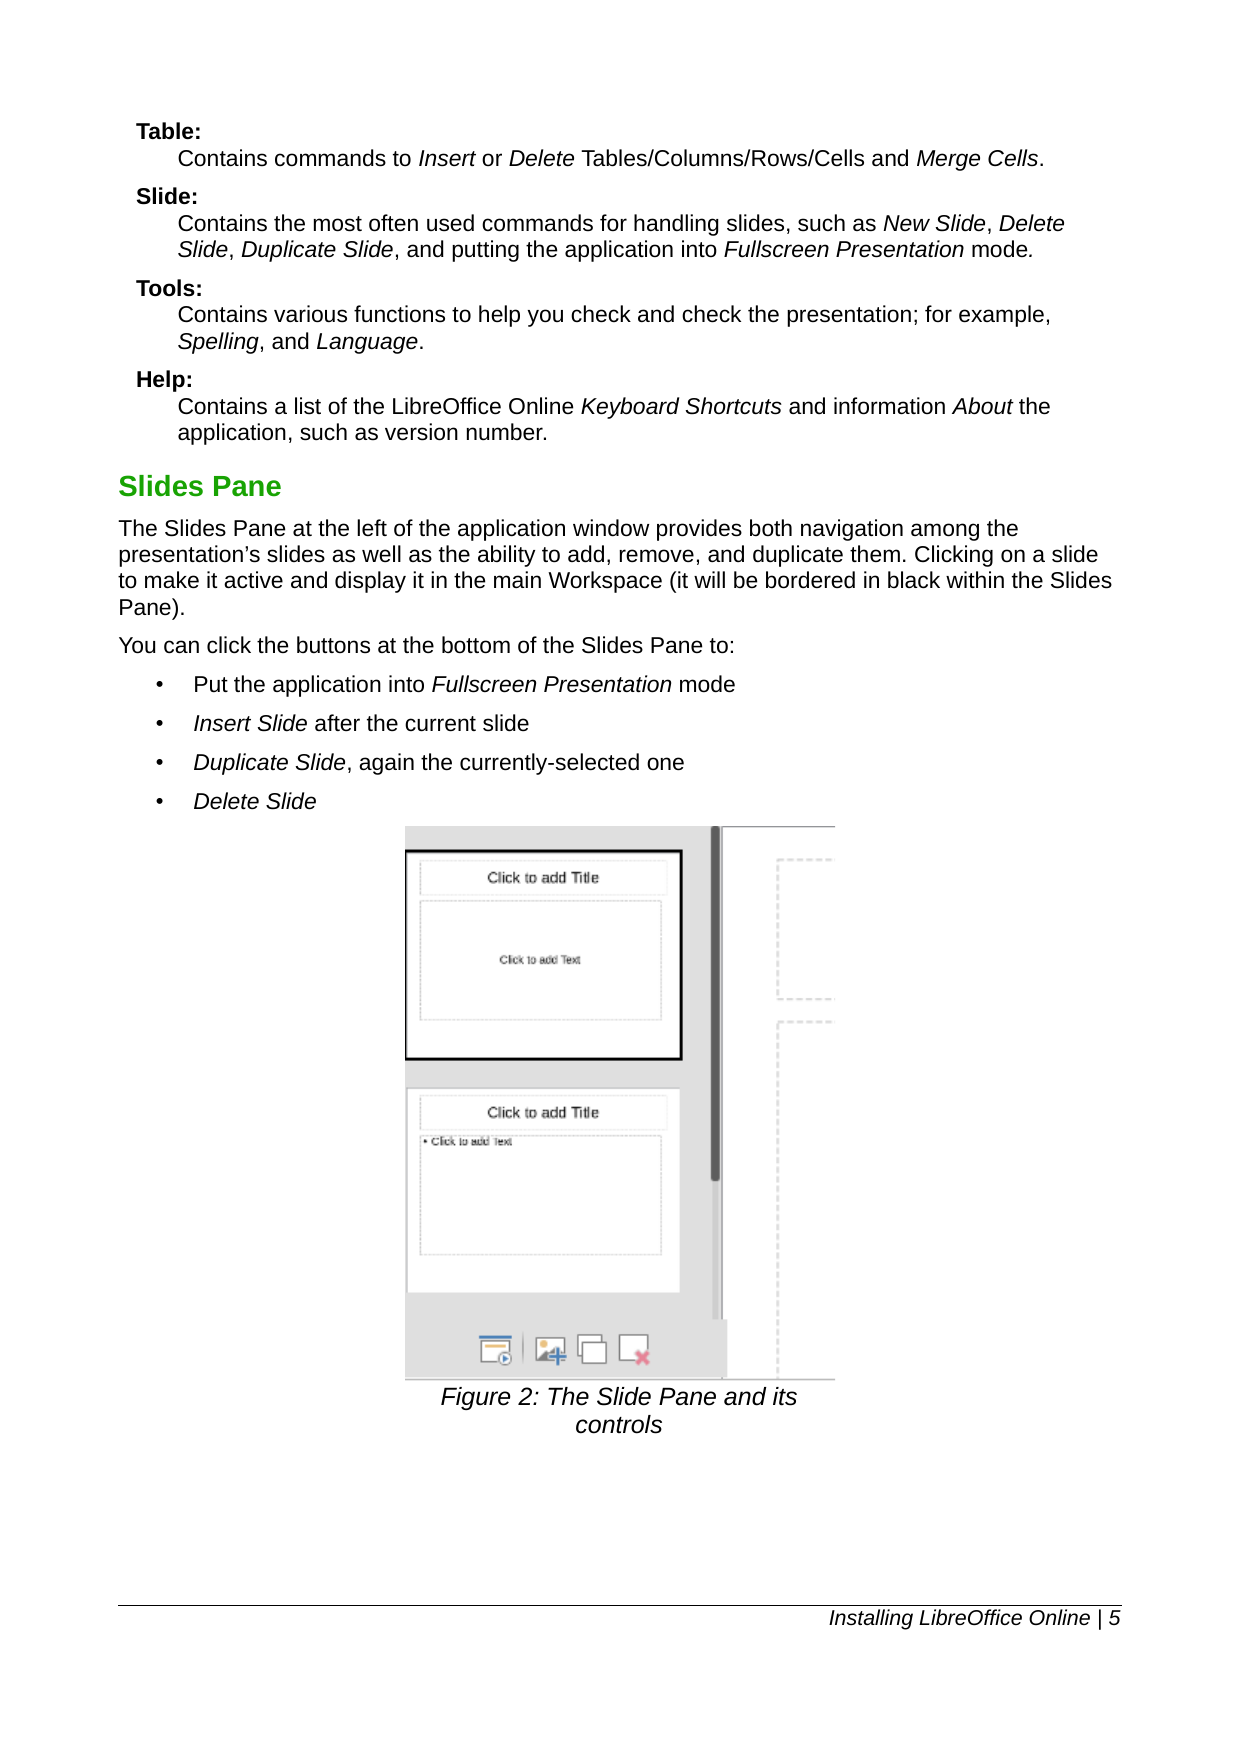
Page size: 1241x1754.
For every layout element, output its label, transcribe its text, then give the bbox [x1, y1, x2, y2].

list Insert Slide after the current slide [156, 710, 1122, 736]
list Put the application into Fullscreen Presentation mode [156, 671, 1122, 698]
text Contains various functions to help you check and check the presentation; for example, Spelling, and Language. [177, 301, 1122, 354]
text Contains a list of the LibreOffice Online Keyboard Shortcuts and information About the application, such as version number. [177, 393, 1122, 446]
text Figure 2: The Slide Pane and its controls [394, 827, 847, 1439]
text Tools: [136, 275, 1122, 301]
text Contains the most often used commands for handling slides, such as New Slide, Delete Slide, Duplicate Slide, and putting the application into Fullscreen Presentation mode. [177, 210, 1122, 262]
text Table: [136, 118, 1122, 144]
text Slide: [136, 183, 1122, 210]
list Duplicate Slide, again the currently-selected one [156, 749, 1122, 775]
list Delete Slide [156, 788, 1122, 814]
text The Slides Pane at the left of the application window provides both navigation among the presentation’s slides as well as the ability to add, remove, and duplicate them. Clicking on a slide to make it active and display it in the main Workspace (it will be bordered in black within the Slides Pane). [118, 514, 1122, 620]
text Help: [136, 366, 1122, 393]
text You can click the buttons at the bottom of the Slides Pane to: [118, 632, 1122, 659]
picture [405, 826, 836, 1382]
text Contains commands to Insert or Delete Tables/Columns/Rows/Cells and Merge Cells. [177, 144, 1122, 171]
subtitle Slides Pane [118, 469, 1122, 503]
